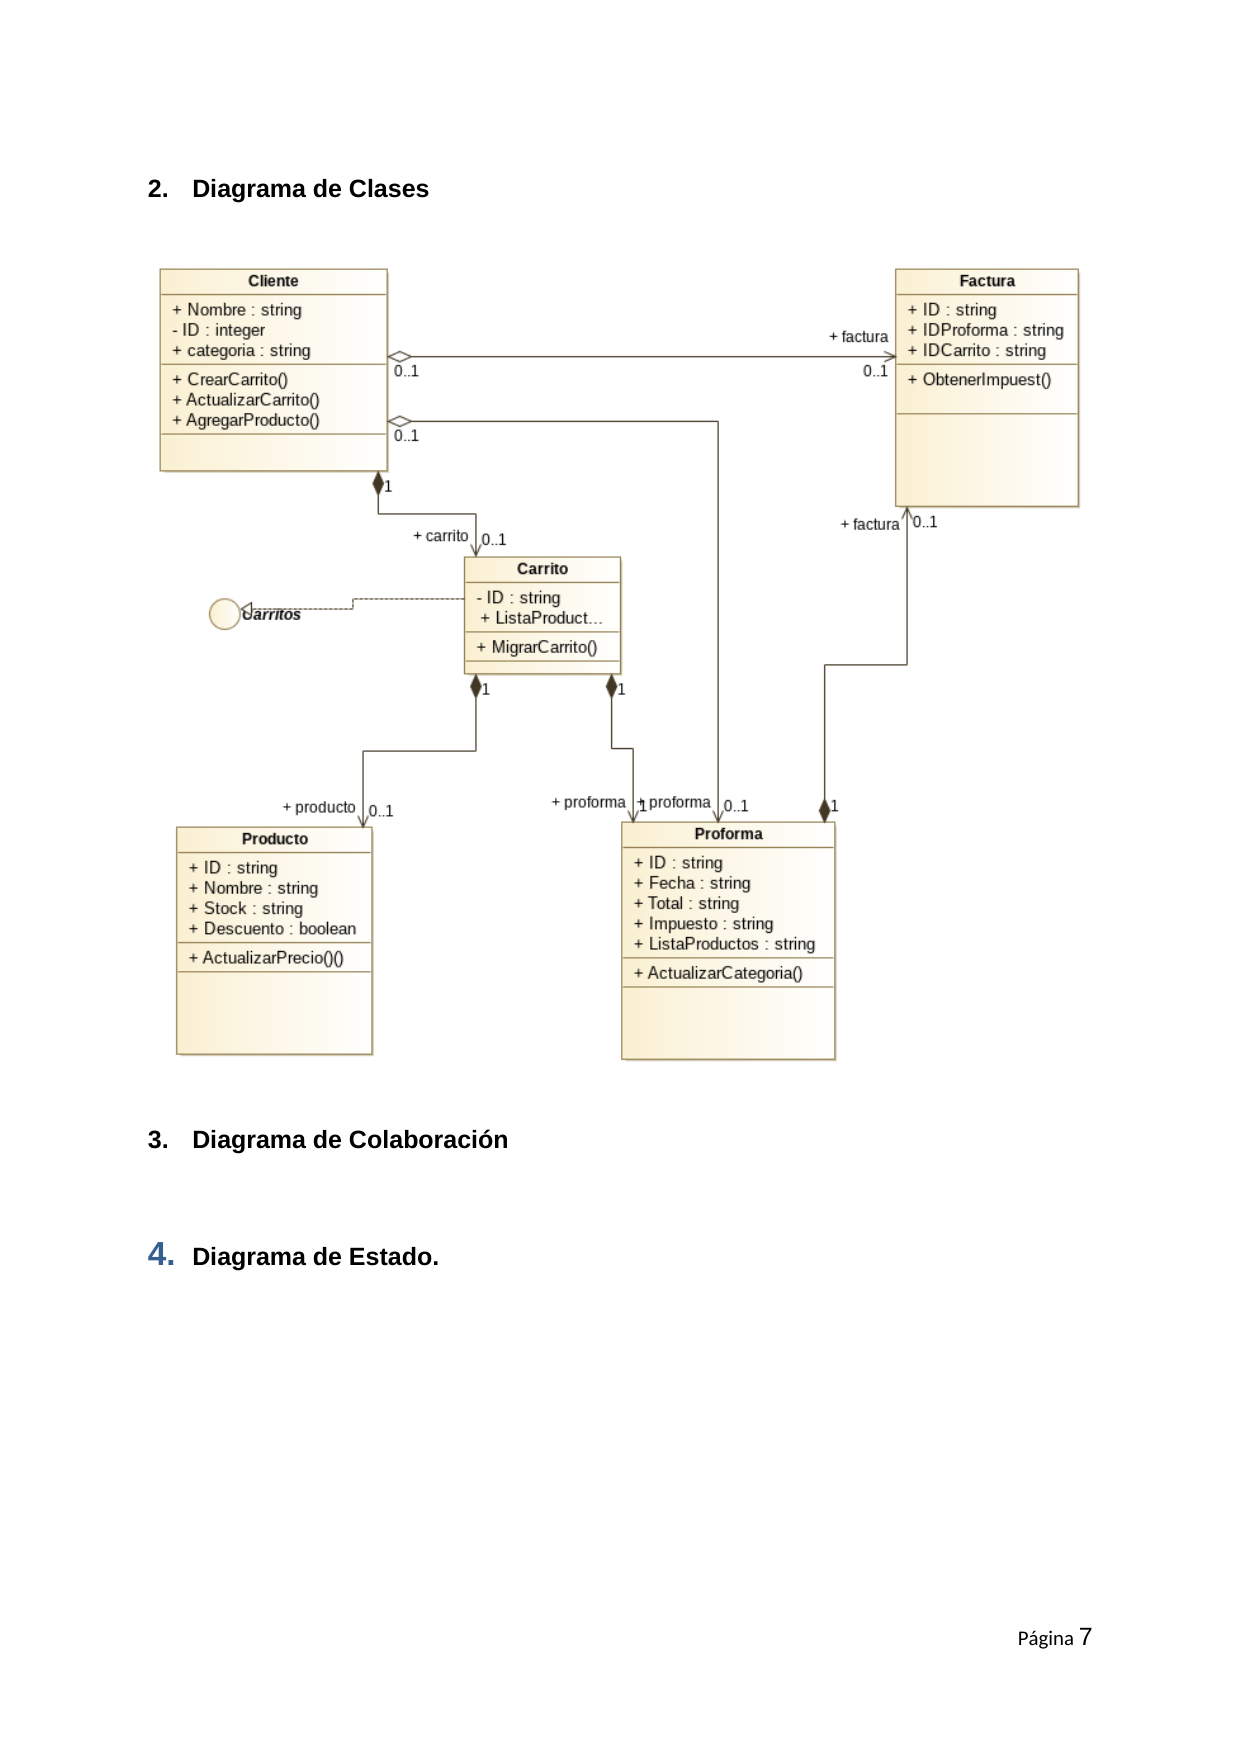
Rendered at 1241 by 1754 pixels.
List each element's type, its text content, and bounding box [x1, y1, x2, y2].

subtitle Diagrama de Estado. [148, 1234, 1092, 1272]
picture [147, 256, 1093, 1074]
subtitle Diagrama de Clases [148, 174, 1092, 203]
subtitle Diagrama de Colaboración [148, 1125, 1092, 1153]
